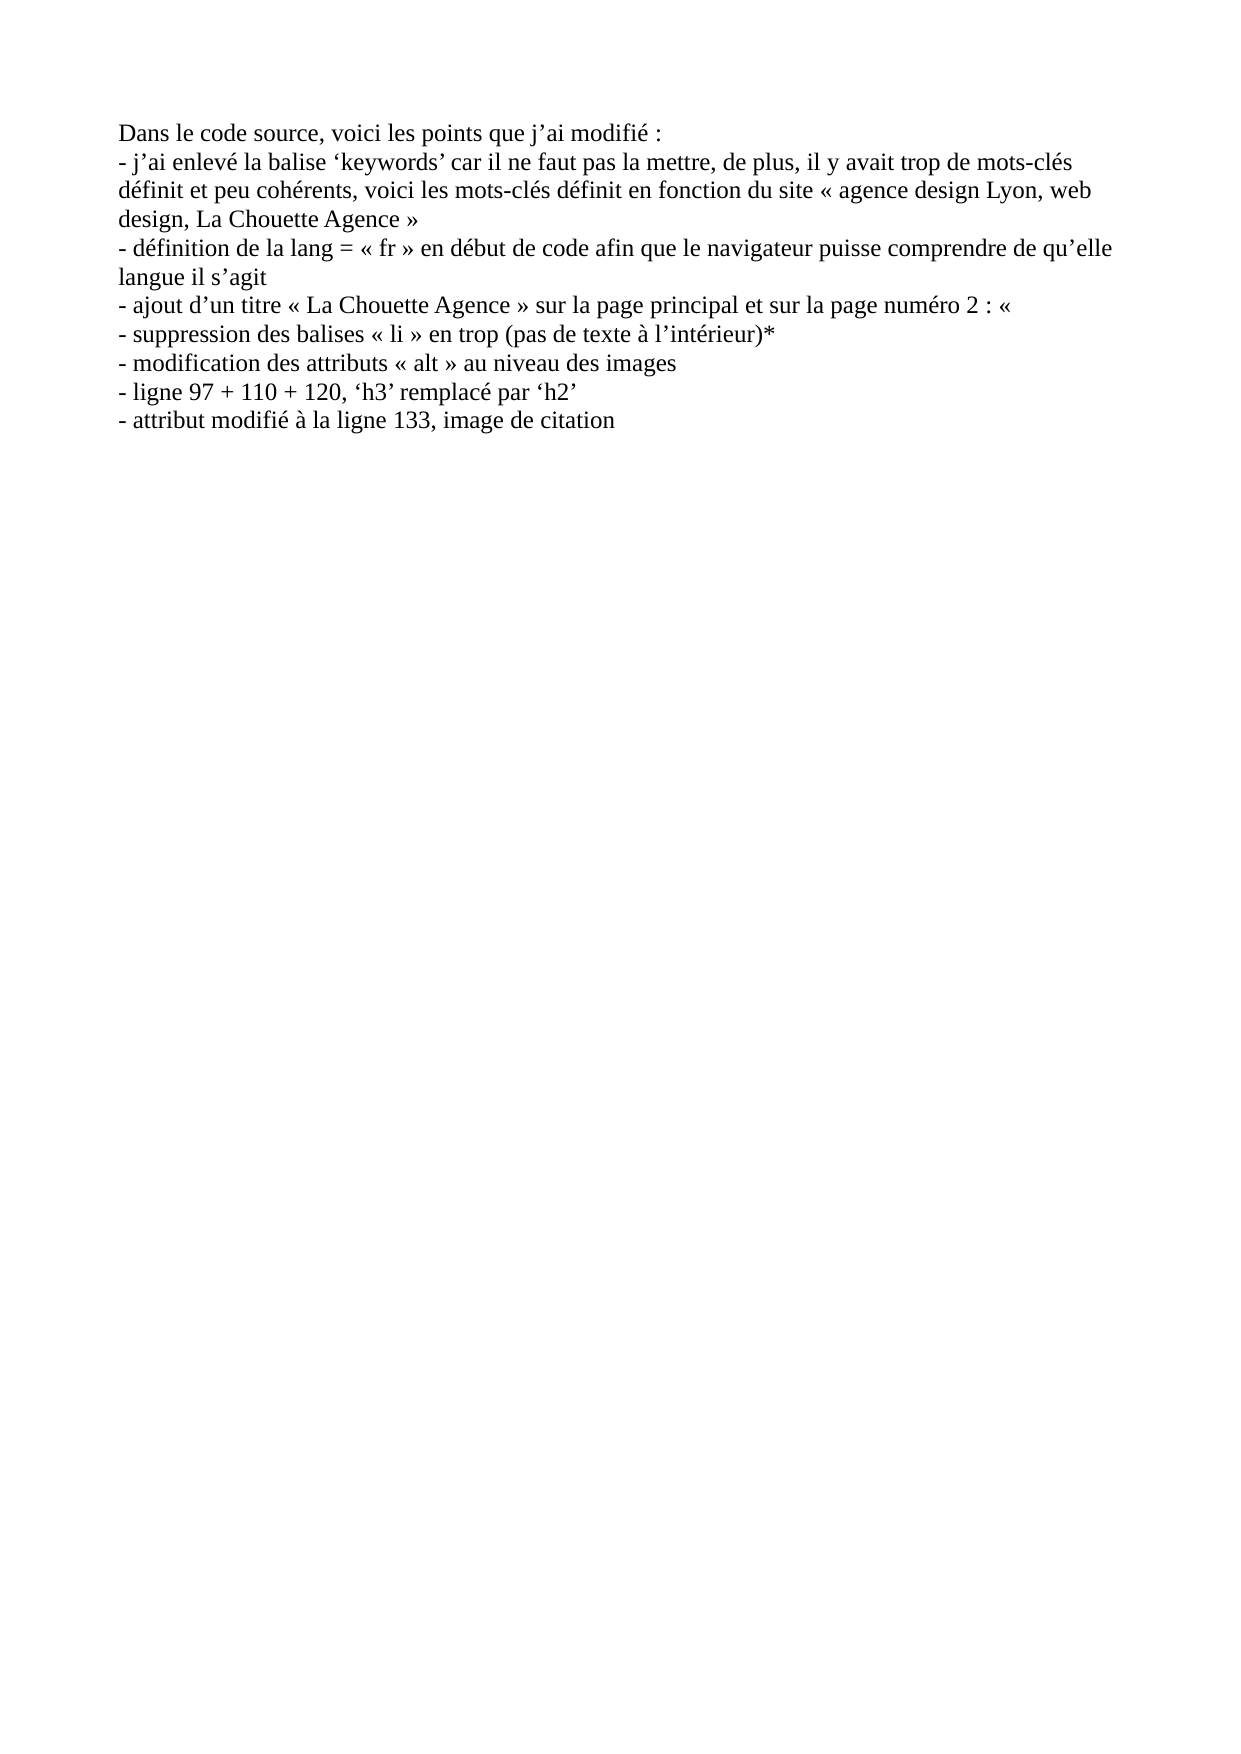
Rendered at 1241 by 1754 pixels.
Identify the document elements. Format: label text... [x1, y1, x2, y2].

text - ajout d’un titre « La Chouette Agence » sur la page principal et sur la page numéro 2 : « [118, 291, 1122, 319]
text - suppression des balises « li » en trop (pas de texte à l’intérieur)* [118, 319, 1122, 348]
text - définition de la lang = « fr » en début de code afin que le navigateur puisse comprendre de qu’elle langue il s’agit [118, 233, 1122, 291]
text Dans le code source, voici les points que j’ai modifié : [118, 118, 1122, 147]
text - modification des attributs « alt » au niveau des images [118, 348, 1122, 377]
text - ligne 97 + 110 + 120, ‘h3’ remplacé par ‘h2’ [118, 377, 1122, 406]
text - attribut modifié à la ligne 133, image de citation [118, 406, 1122, 434]
text - j’ai enlevé la balise ‘keywords’ car il ne faut pas la mettre, de plus, il y avait trop de mots-clés définit et peu cohérents, voici les mots-clés définit en fonction du site « agence design Lyon, web design, La Chouette Agence » [118, 147, 1122, 233]
